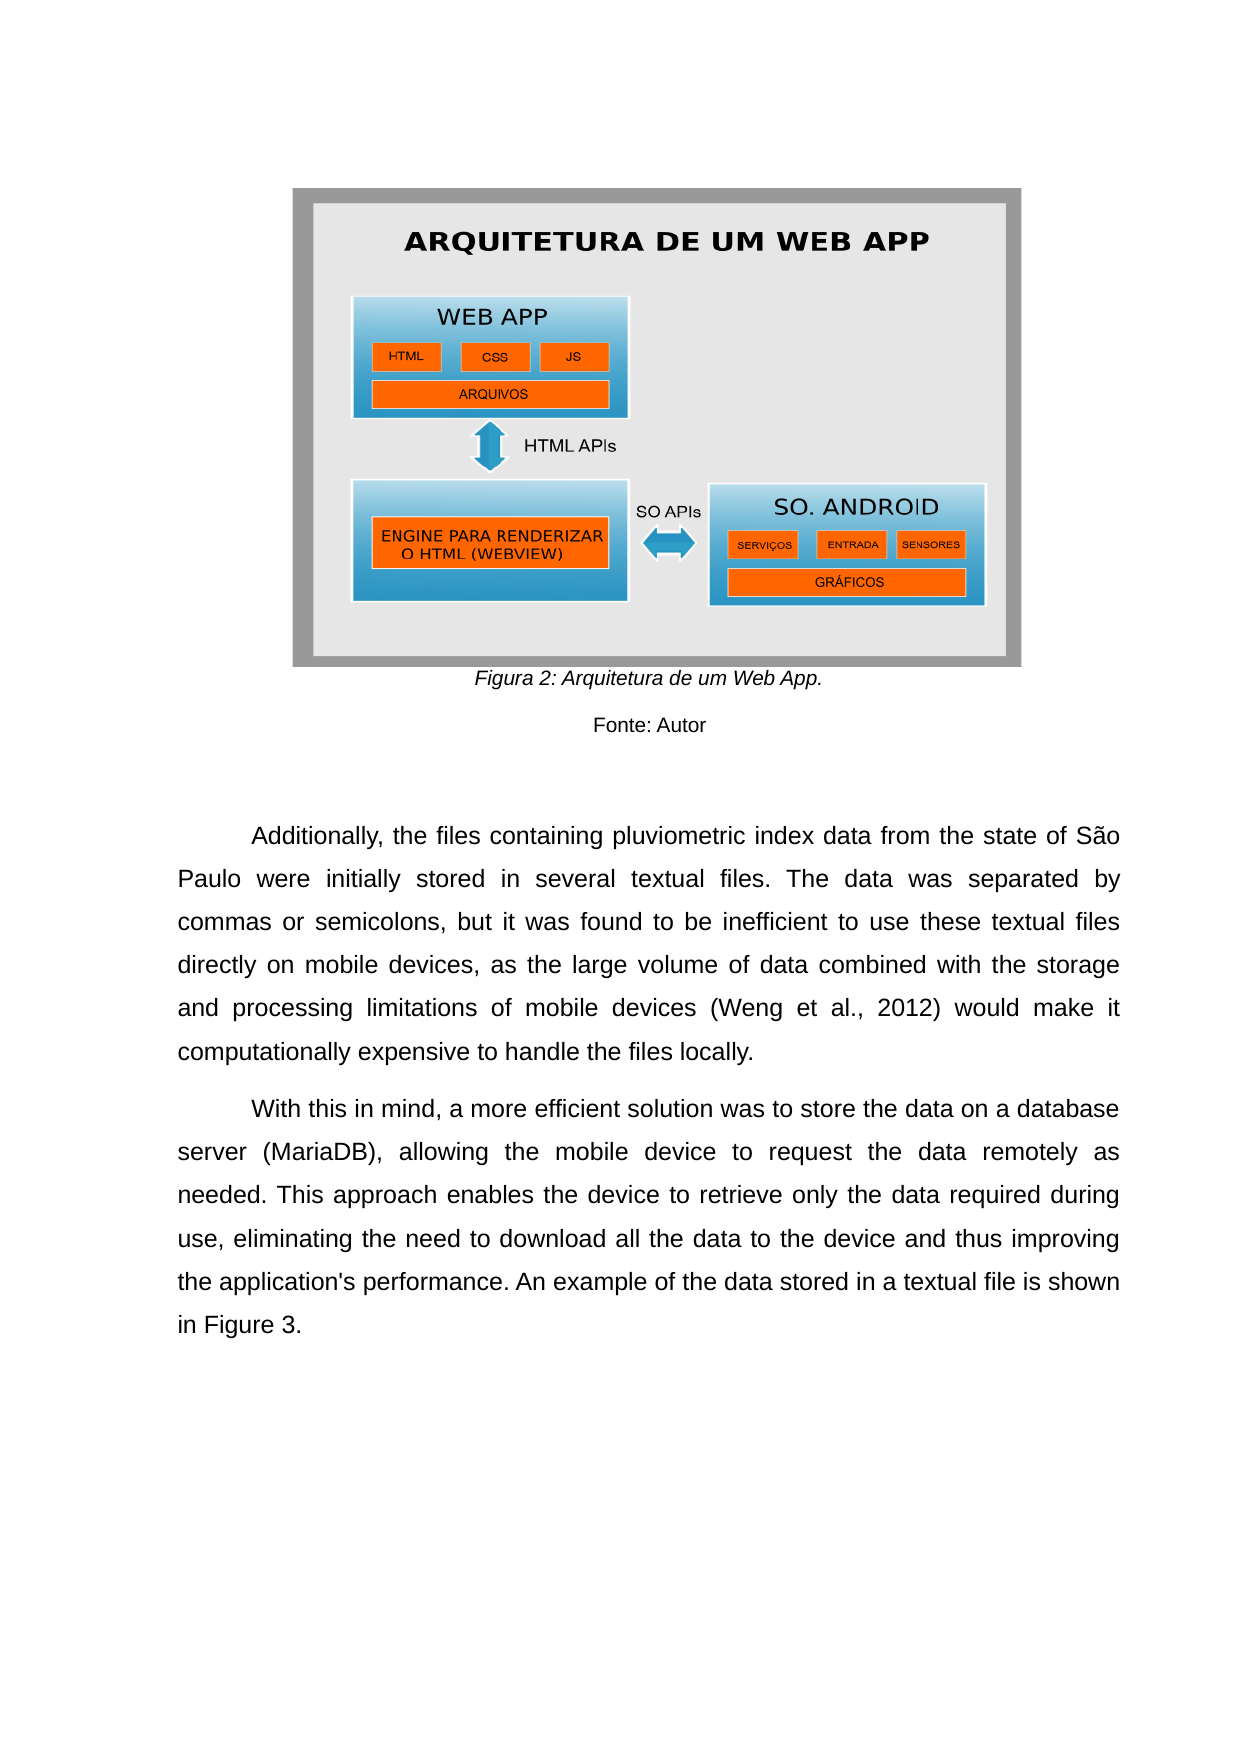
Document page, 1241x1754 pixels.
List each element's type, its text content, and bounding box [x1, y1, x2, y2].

picture [292, 188, 1022, 667]
text Fonte: Autor [177, 713, 1122, 737]
text Additionally, the files containing pluviometric index data from the state of São Paulo were initially stored in several textual files. The data was separated by commas or semicolons, but it was found to be inefficient to use these textual files directly on mobile devices, as the large volume of data combined with the storage and processing limitations of mobile devices (Weng et al., 2012) would make it computationally expensive to handle the files locally. [177, 821, 1122, 1065]
text With this in mind, a more efficient solution was to store the data on a database server (MariaDB), allowing the mobile device to request the data remotely as needed. This approach enables the device to retrieve only the data required during use, eliminating the need to download all the data to the device and thus improving the application's performance. An example of the data stored in a textual file is shown in Figure 3. [177, 1094, 1122, 1338]
text Figura 2: Arquitetura de um Web App. [262, 190, 1037, 690]
